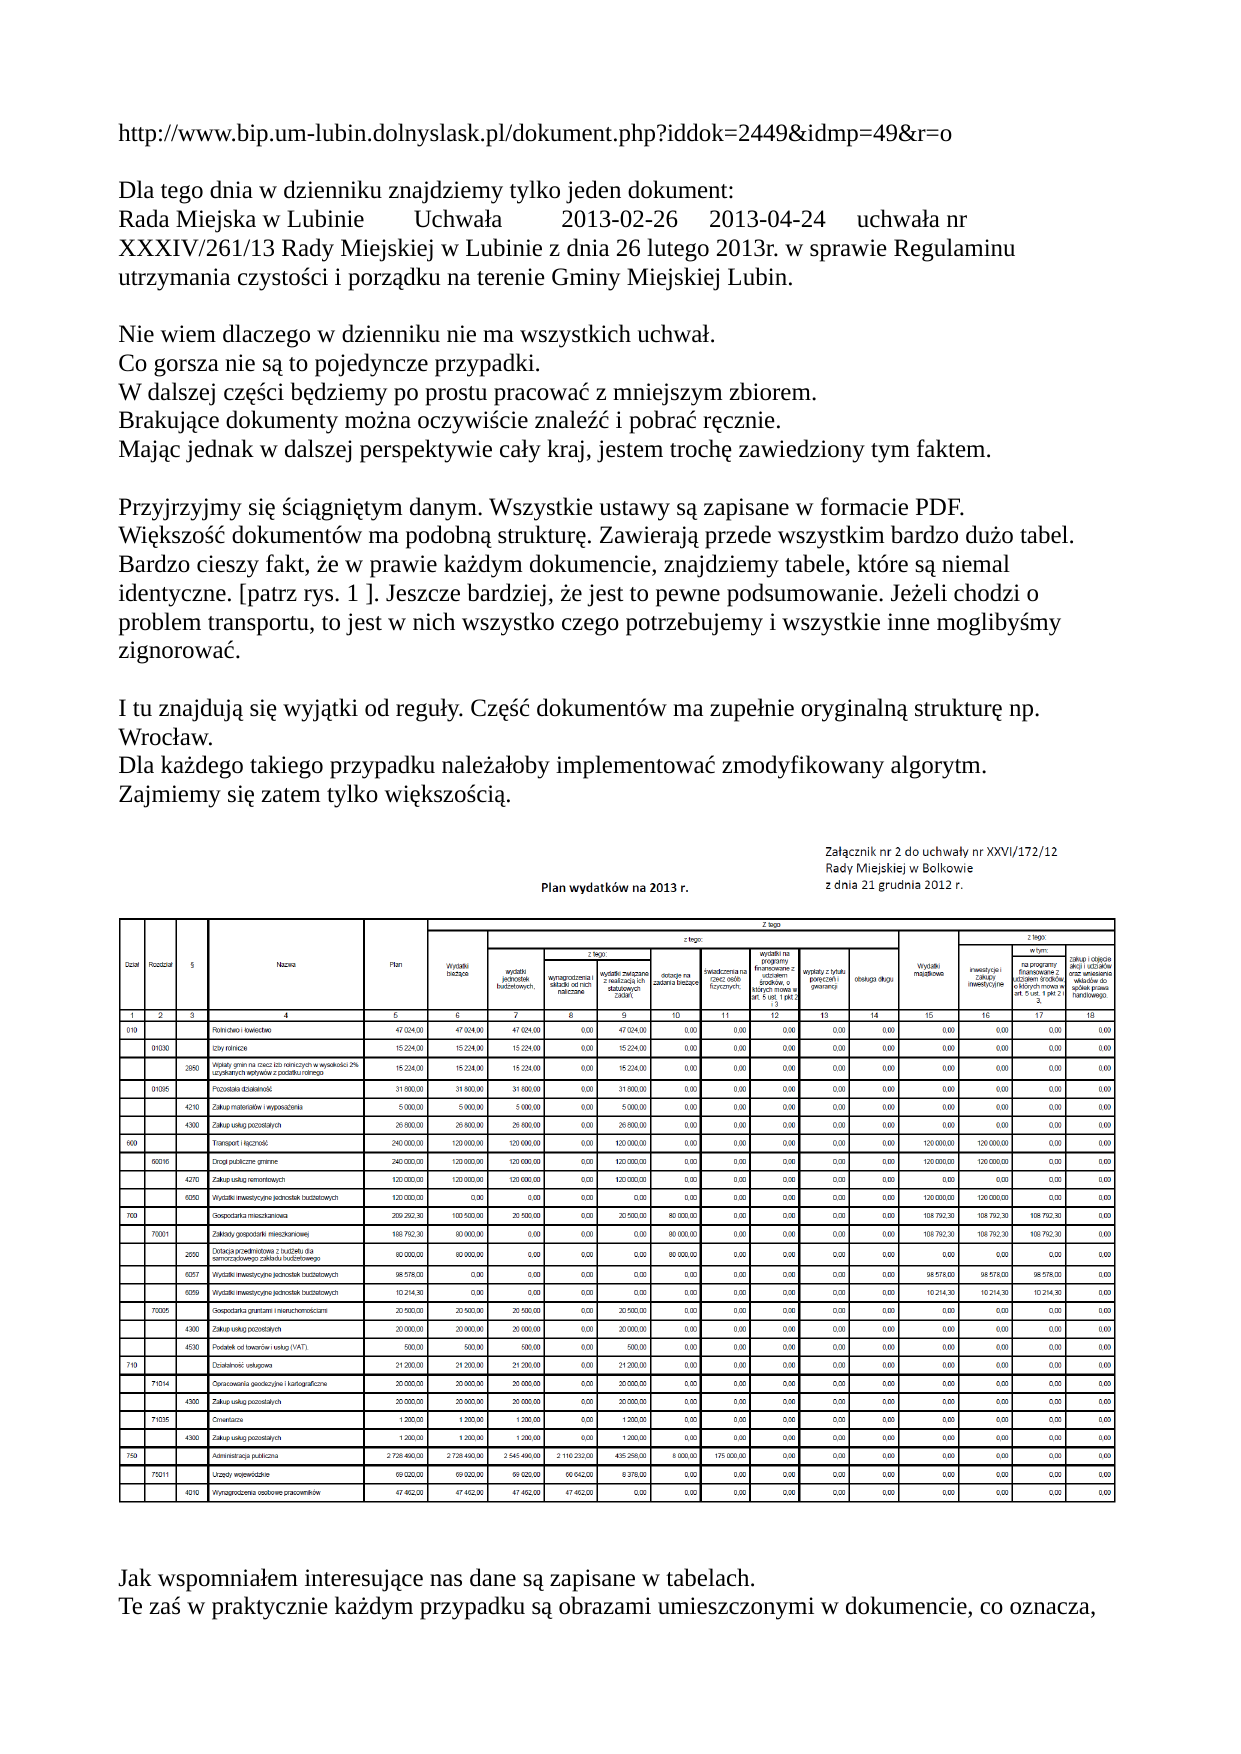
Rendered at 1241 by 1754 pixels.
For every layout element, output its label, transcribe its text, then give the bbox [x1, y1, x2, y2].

text Dla tego dnia w dzienniku znajdziemy tylko jeden dokument: [118, 176, 1122, 204]
text Jak wspomniałem interesujące nas dane są zapisane w tabelach. [118, 1563, 1122, 1591]
text Brakujące dokumenty można oczywiście znaleźć i pobrać ręcznie. [118, 406, 1122, 434]
text Te zaś w praktycznie każdym przypadku są obrazami umieszczonymi w dokumencie, co oznacza, [118, 1591, 1122, 1620]
text I tu znajdują się wyjątki od reguły. Część dokumentów ma zupełnie oryginalną strukturę np. Wrocław. [118, 693, 1122, 751]
text Większość dokumentów ma podobną strukturę. Zawierają przede wszystkim bardzo dużo tabel. [118, 521, 1122, 549]
text Co gorsza nie są to pojedyncze przypadki. [118, 348, 1122, 377]
text Rada Miejska w Lubinie Uchwała 2013-02-26 2013-04-24 uchwała nr XXXIV/261/13 Rady Miejskiej w Lubinie z dnia 26 lutego 2013r. w sprawie Regulaminu utrzymania czystości i porządku na terenie Gminy Miejskiej Lubin. [118, 204, 1122, 291]
text Przyjrzyjmy się ściągniętym danym. Wszystkie ustawy są zapisane w formacie PDF. [118, 492, 1122, 521]
text Bardzo cieszy fakt, że w prawie każdym dokumencie, znajdziemy tabele, które są niemal identyczne. [patrz rys. 1 ]. Jeszcze bardziej, że jest to pewne podsumowanie. Jeżeli chodzi o problem transportu, to jest w nich wszystko czego potrzebujemy i wszystkie inne moglibyśmy zignorować. [118, 549, 1122, 664]
picture [118, 836, 1123, 1506]
text Zajmiemy się zatem tylko większością. [118, 779, 1122, 808]
text Dla każdego takiego przypadku należałoby implementować zmodyfikowany algorytm. [118, 751, 1122, 779]
text W dalszej części będziemy po prostu pracować z mniejszym zbiorem. [118, 377, 1122, 406]
text Nie wiem dlaczego w dzienniku nie ma wszystkich uchwał. [118, 319, 1122, 348]
text http://www.bip.um-lubin.dolnyslask.pl/dokument.php?iddok=2449&idmp=49&r=o [118, 118, 1122, 147]
text Mając jednak w dalszej perspektywie cały kraj, jestem trochę zawiedziony tym faktem. [118, 434, 1122, 463]
